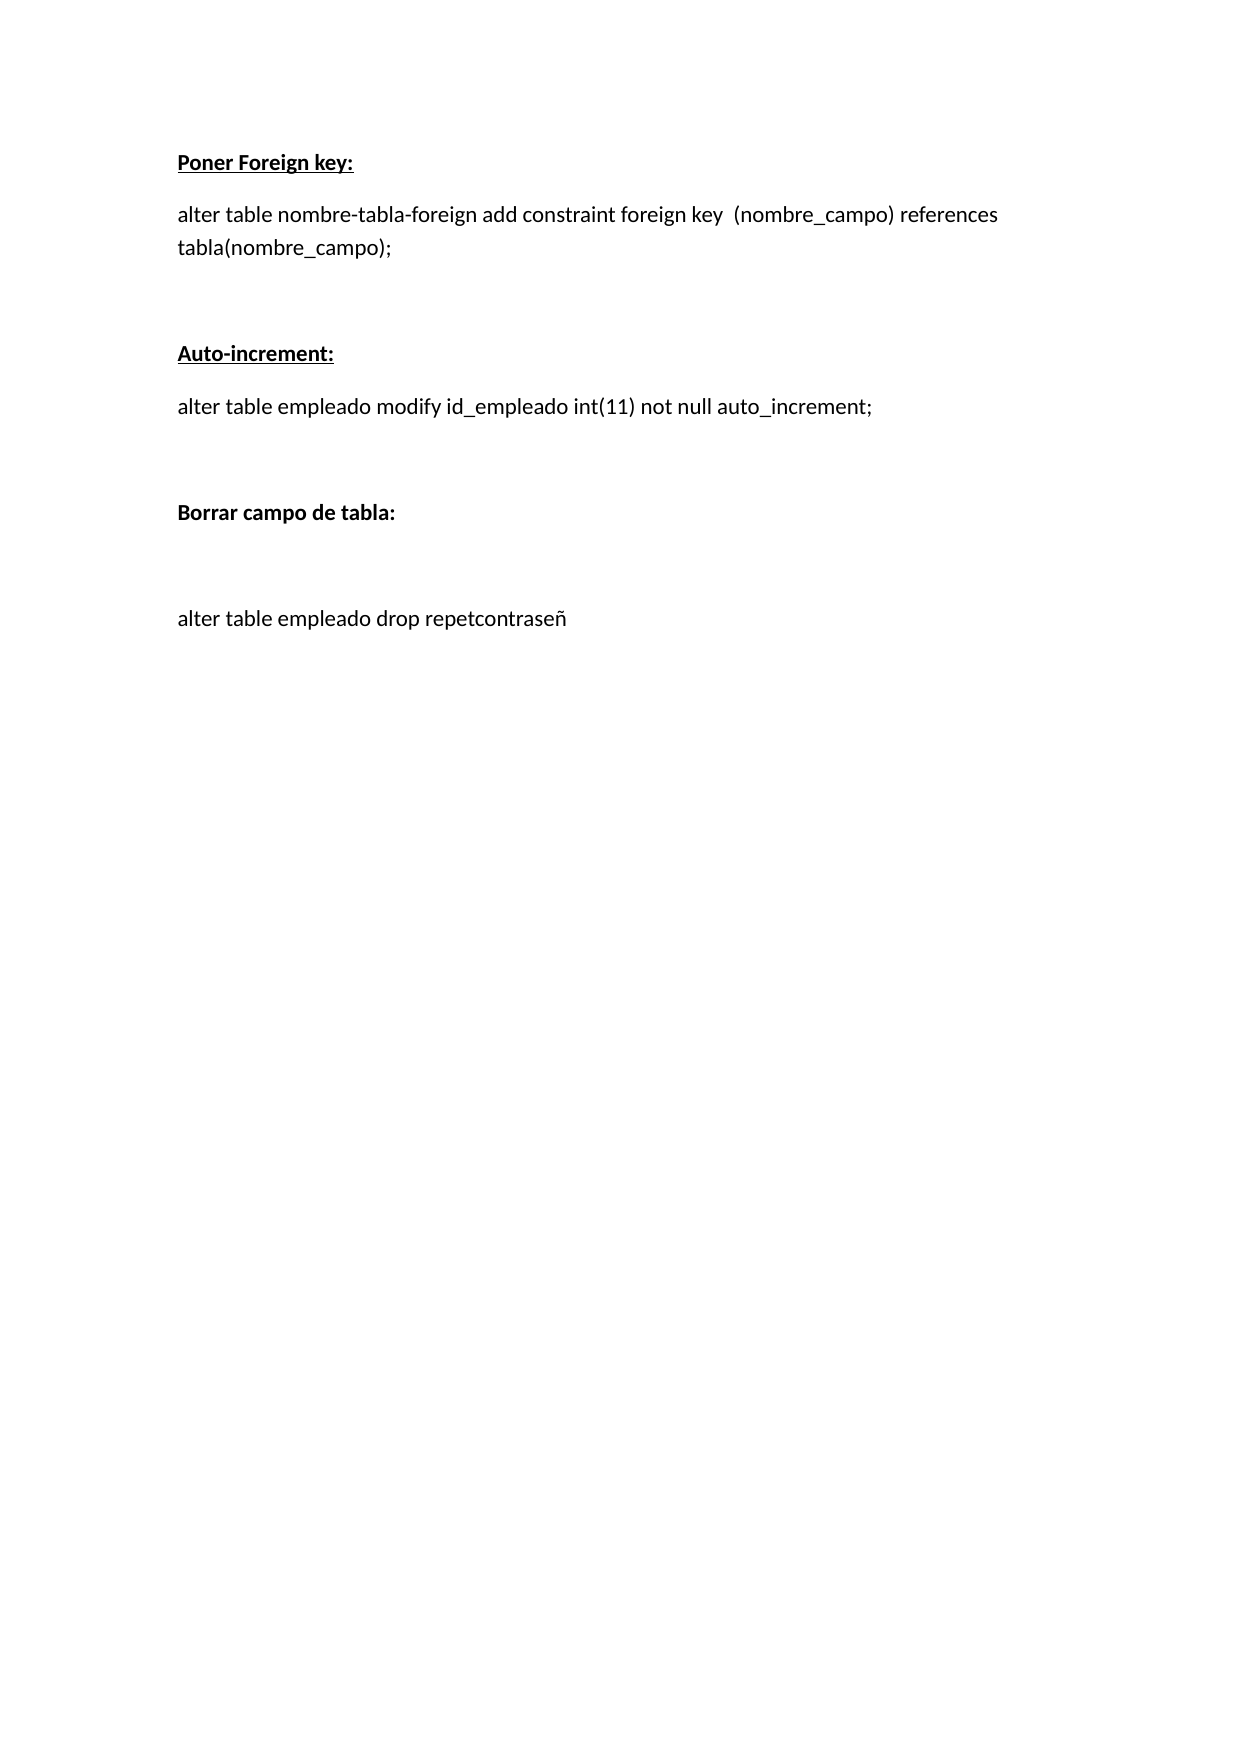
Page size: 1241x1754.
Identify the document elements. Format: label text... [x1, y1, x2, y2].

text alter table nombre-tabla-foreign add constraint foreign key (nombre_campo) references tabla(nombre_campo); [177, 201, 1063, 261]
text Poner Foreign key: [177, 148, 1063, 176]
text Auto-increment: [177, 339, 1063, 367]
text alter table empleado modify id_empleado int(11) not null auto_increment; [177, 392, 1063, 420]
text Borrar campo de tabla: [177, 498, 1063, 526]
text alter table empleado drop repetcontraseñ [177, 604, 1063, 632]
